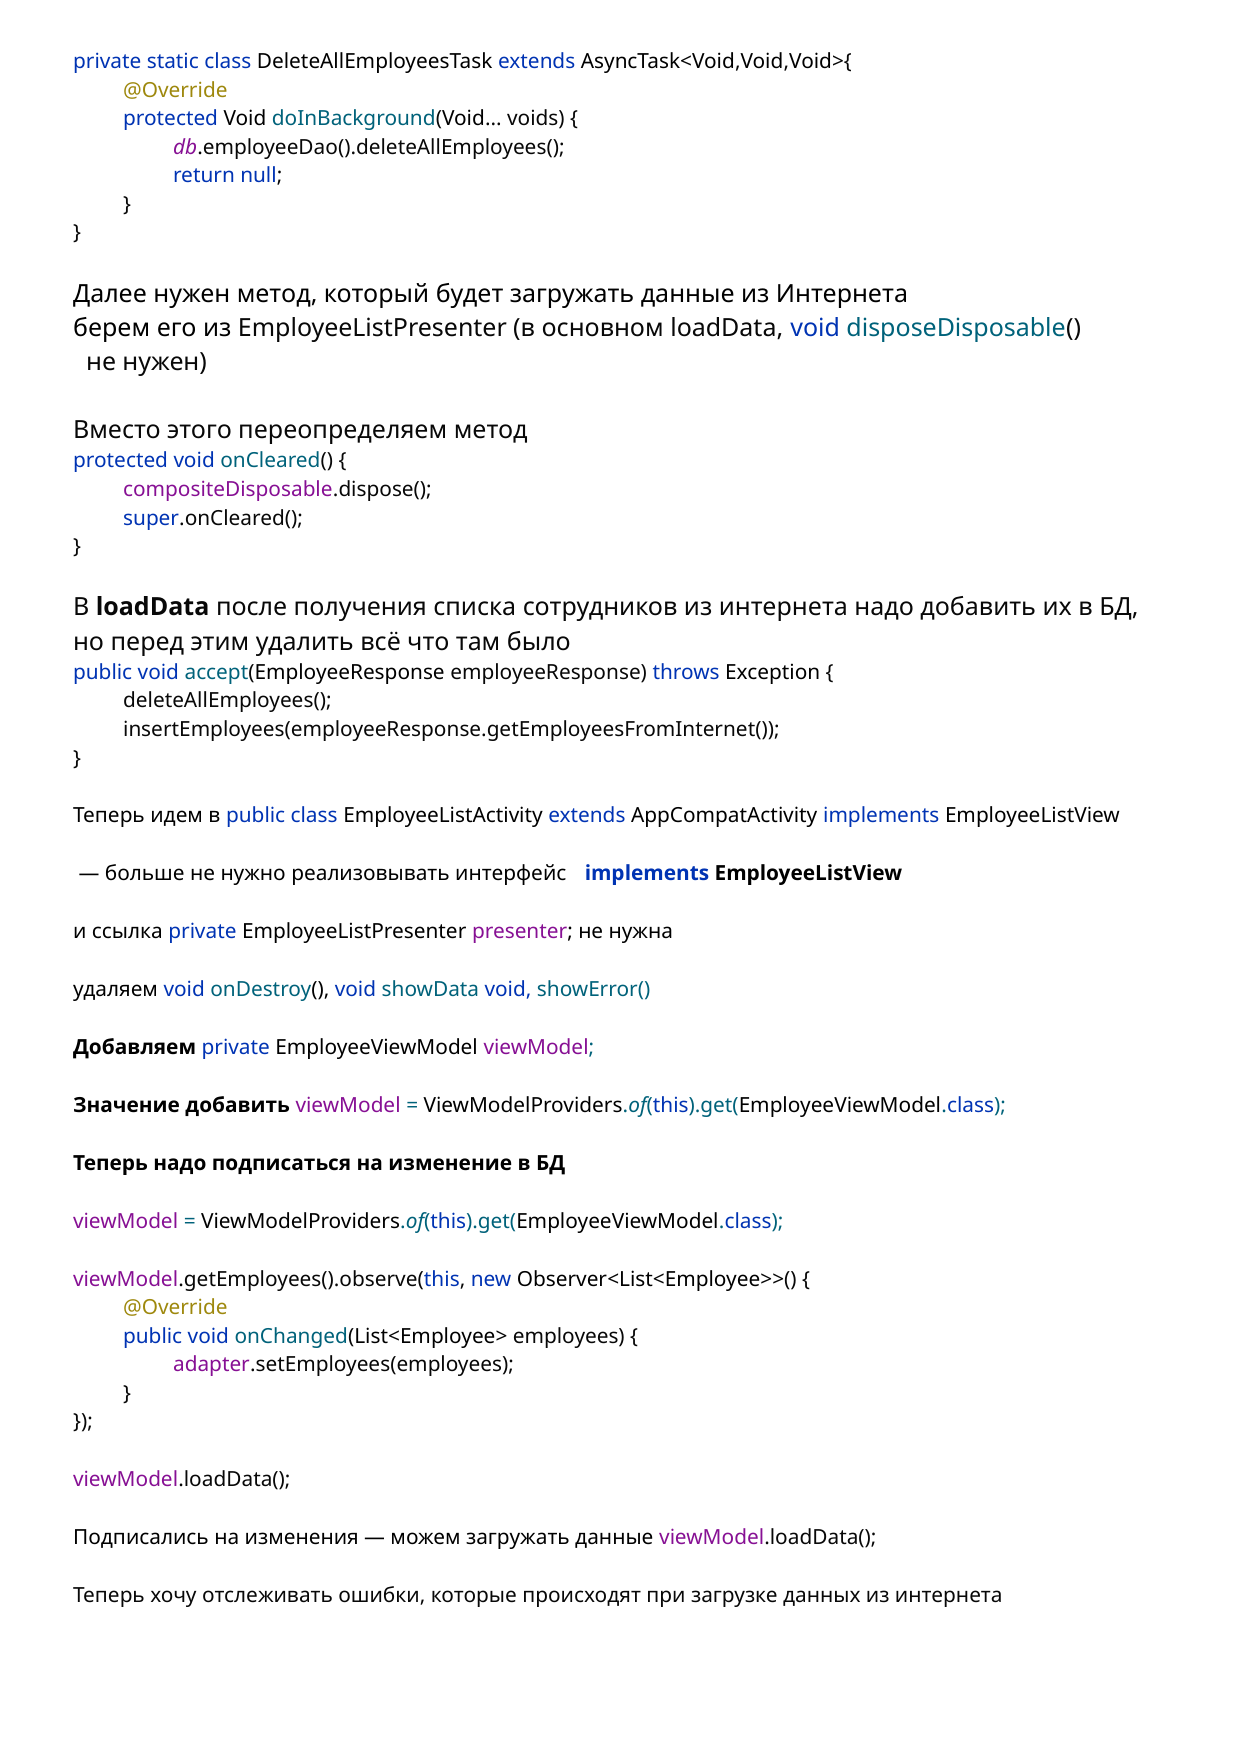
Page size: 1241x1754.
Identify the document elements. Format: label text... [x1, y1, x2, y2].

text @Override [73, 1292, 1175, 1321]
text Теперь надо подписаться на изменение в БД [73, 1148, 1175, 1177]
text viewModel.getEmployees().observe(this, new Observer<List<Employee>>() { [73, 1264, 1175, 1292]
text } [73, 217, 1175, 246]
text и ссылка private EmployeeListPresenter presenter; не нужна [73, 917, 1175, 945]
text public void onChanged(List<Employee> employees) { [73, 1321, 1175, 1349]
text compositeDisposable.dispose(); [73, 474, 1175, 503]
text Теперь идем в public class EmployeeListActivity extends AppCompatActivity implements EmployeeListView [73, 801, 1175, 829]
text } [73, 189, 1175, 217]
text — больше не нужно реализовывать интерфейс implements EmployeeListView [73, 858, 1175, 887]
text } [73, 743, 1175, 771]
text deleteAllEmployees(); [73, 686, 1175, 714]
text берем его из EmployeeListPresenter (в основном loadData, void disposeDisposable() [73, 309, 1175, 343]
text private static class DeleteAllEmployeesTask extends AsyncTask<Void,Void,Void>{ [73, 46, 1175, 75]
text return null; [73, 160, 1175, 189]
text viewModel = ViewModelProviders.of(this).get(EmployeeViewModel.class); [73, 1206, 1175, 1234]
text Далее нужен метод, который будет загружать данные из Интернета [73, 275, 1175, 309]
text Добавляем private EmployeeViewModel viewModel; [73, 1032, 1175, 1061]
text public void accept(EmployeeResponse employeeResponse) throws Exception { [73, 657, 1175, 686]
text } [73, 531, 1175, 559]
text db.employeeDao().deleteAllEmployees(); [73, 132, 1175, 160]
text удаляем void onDestroy(), void showData void, showError() [73, 974, 1175, 1003]
text @Override [73, 75, 1175, 103]
text insertEmployees(employeeResponse.getEmployeesFromInternet()); [73, 714, 1175, 743]
text adapter.setEmployees(employees); [73, 1349, 1175, 1378]
text } [73, 1378, 1175, 1407]
text Подписались на изменения — можем загружать данные viewModel.loadData(); [73, 1522, 1175, 1551]
text protected void onCleared() { [73, 446, 1175, 474]
text viewModel.loadData(); [73, 1464, 1175, 1493]
text super.onCleared(); [73, 503, 1175, 531]
text Значение добавить viewModel = ViewModelProviders.of(this).get(EmployeeViewModel.class); [73, 1090, 1175, 1119]
text Теперь хочу отслеживать ошибки, которые происходят при загрузке данных из интернета [73, 1580, 1175, 1609]
text Вместо этого переопределяем метод [73, 412, 1175, 446]
text В loadData после получения списка сотрудников из интернета надо добавить их в БД, но перед этим удалить всё что там было [73, 589, 1175, 657]
text }); [73, 1407, 1175, 1435]
text protected Void doInBackground(Void... voids) { [73, 103, 1175, 132]
text не нужен) [73, 343, 1175, 377]
